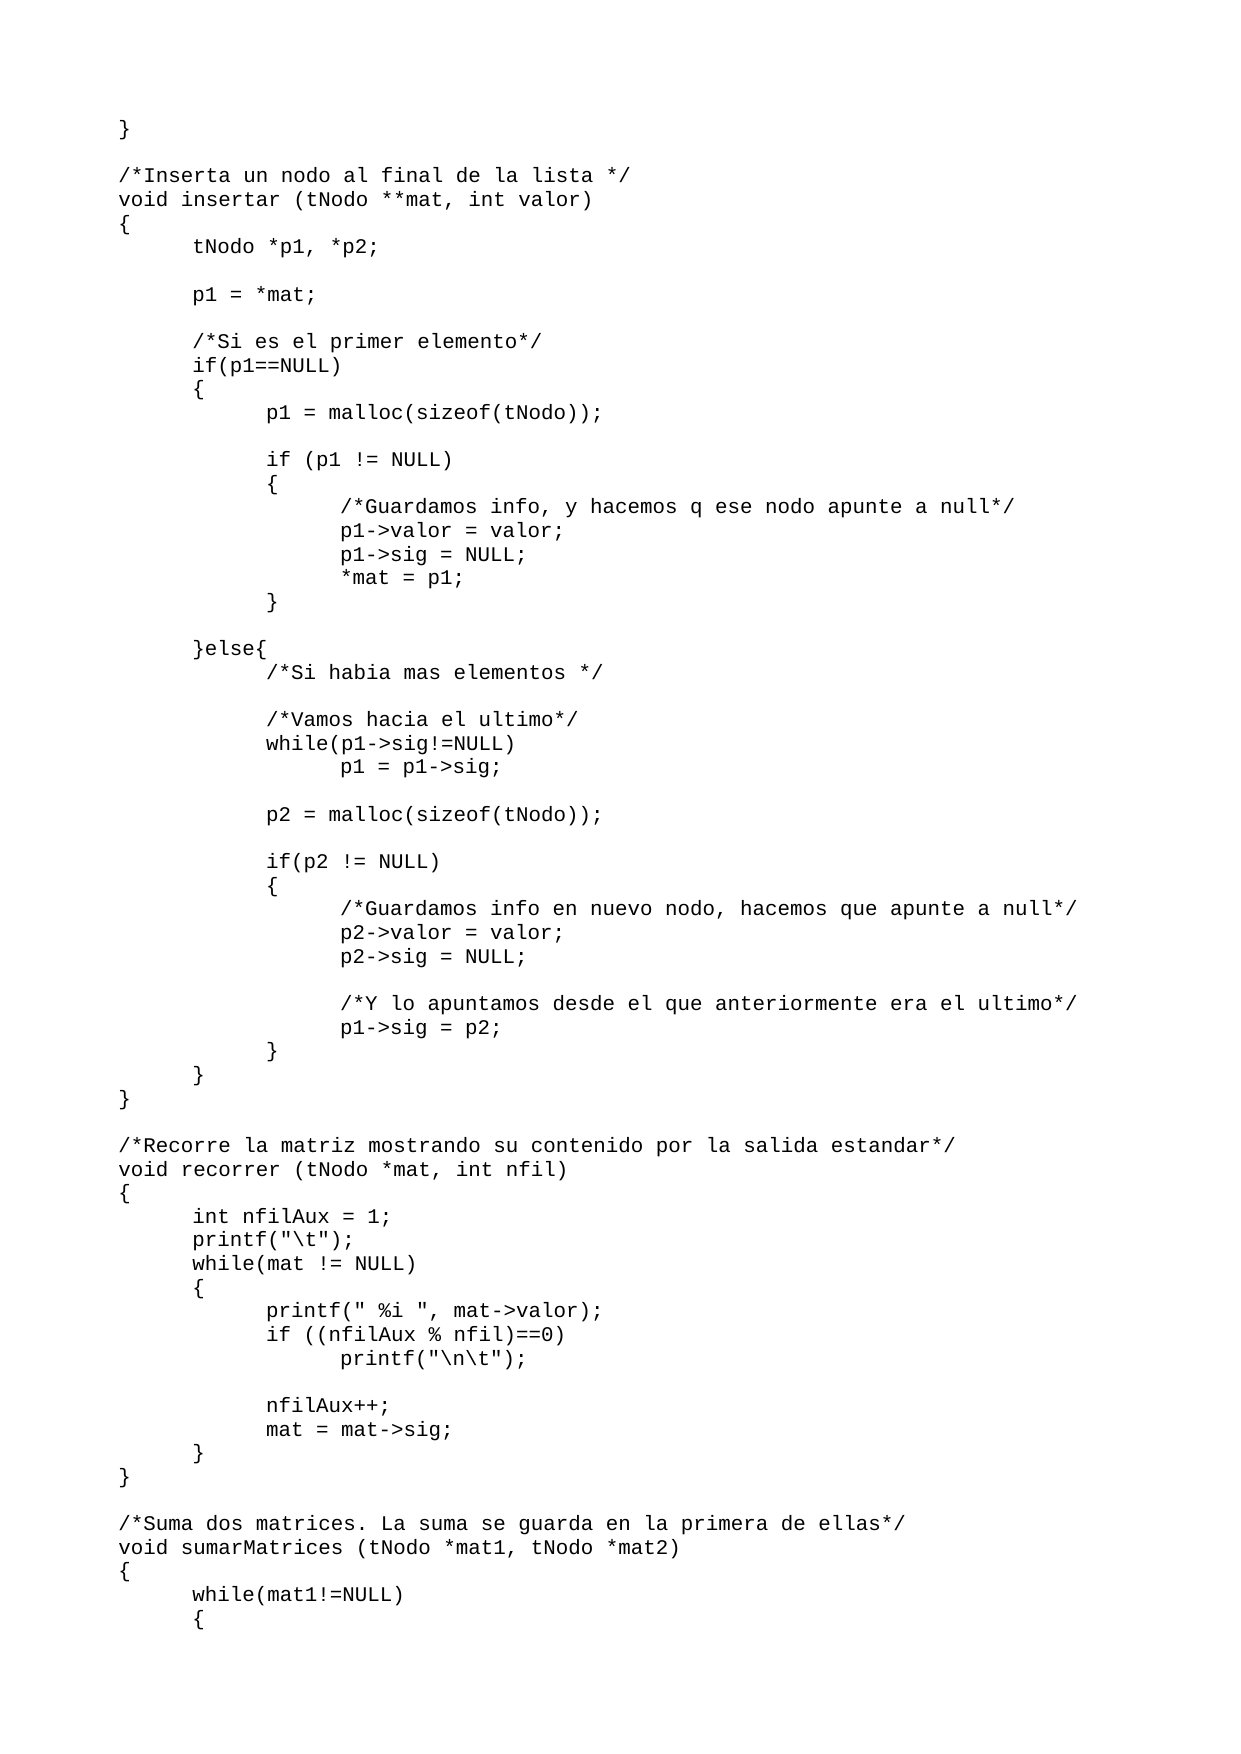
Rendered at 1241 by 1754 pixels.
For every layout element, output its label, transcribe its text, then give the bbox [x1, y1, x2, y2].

text { [118, 378, 1122, 402]
text }else{ [118, 638, 1122, 662]
text p2->sig = NULL; [118, 946, 1122, 969]
text /*Y lo apuntamos desde el que anteriormente era el ultimo*/ [118, 993, 1122, 1017]
text } [118, 1088, 1122, 1111]
text printf("\t"); [118, 1229, 1122, 1253]
text p1->sig = p2; [118, 1017, 1122, 1040]
text { [118, 213, 1122, 236]
text /*Guardamos info en nuevo nodo, hacemos que apunte a null*/ [118, 898, 1122, 922]
text { [118, 1277, 1122, 1300]
text } [118, 1064, 1122, 1088]
text void sumarMatrices (tNodo *mat1, tNodo *mat2) [118, 1537, 1122, 1561]
text } [118, 1466, 1122, 1489]
text while(mat1!=NULL) [118, 1584, 1122, 1608]
text nfilAux++; [118, 1395, 1122, 1419]
text } [118, 591, 1122, 615]
text } [118, 1040, 1122, 1064]
text int nfilAux = 1; [118, 1206, 1122, 1229]
text if(p2 != NULL) [118, 851, 1122, 875]
text /*Inserta un nodo al final de la lista */ [118, 165, 1122, 189]
text while(p1->sig!=NULL) [118, 733, 1122, 757]
text if (p1 != NULL) [118, 449, 1122, 473]
text { [118, 875, 1122, 898]
text p1 = malloc(sizeof(tNodo)); [118, 402, 1122, 426]
text printf(" %i ", mat->valor); [118, 1300, 1122, 1324]
text p1 = p1->sig; [118, 757, 1122, 780]
text if ((nfilAux % nfil)==0) [118, 1324, 1122, 1348]
text { [118, 1561, 1122, 1584]
text /*Recorre la matriz mostrando su contenido por la salida estandar*/ [118, 1135, 1122, 1158]
text /*Si es el primer elemento*/ [118, 331, 1122, 354]
text while(mat != NULL) [118, 1253, 1122, 1277]
text *mat = p1; [118, 567, 1122, 591]
text void insertar (tNodo **mat, int valor) [118, 189, 1122, 213]
text p1->sig = NULL; [118, 544, 1122, 567]
text p2->valor = valor; [118, 922, 1122, 946]
text } [118, 118, 1122, 142]
text mat = mat->sig; [118, 1419, 1122, 1442]
text printf("\n\t"); [118, 1348, 1122, 1371]
text p1->valor = valor; [118, 520, 1122, 544]
text /*Guardamos info, y hacemos q ese nodo apunte a null*/ [118, 496, 1122, 520]
text p1 = *mat; [118, 284, 1122, 307]
text } [118, 1442, 1122, 1466]
text { [118, 1608, 1122, 1631]
text { [118, 1182, 1122, 1206]
text /*Si habia mas elementos */ [118, 662, 1122, 686]
text /*Vamos hacia el ultimo*/ [118, 709, 1122, 733]
text tNodo *p1, *p2; [118, 236, 1122, 260]
text { [118, 473, 1122, 496]
text if(p1==NULL) [118, 354, 1122, 378]
text p2 = malloc(sizeof(tNodo)); [118, 804, 1122, 827]
text void recorrer (tNodo *mat, int nfil) [118, 1158, 1122, 1182]
text /*Suma dos matrices. La suma se guarda en la primera de ellas*/ [118, 1513, 1122, 1537]
